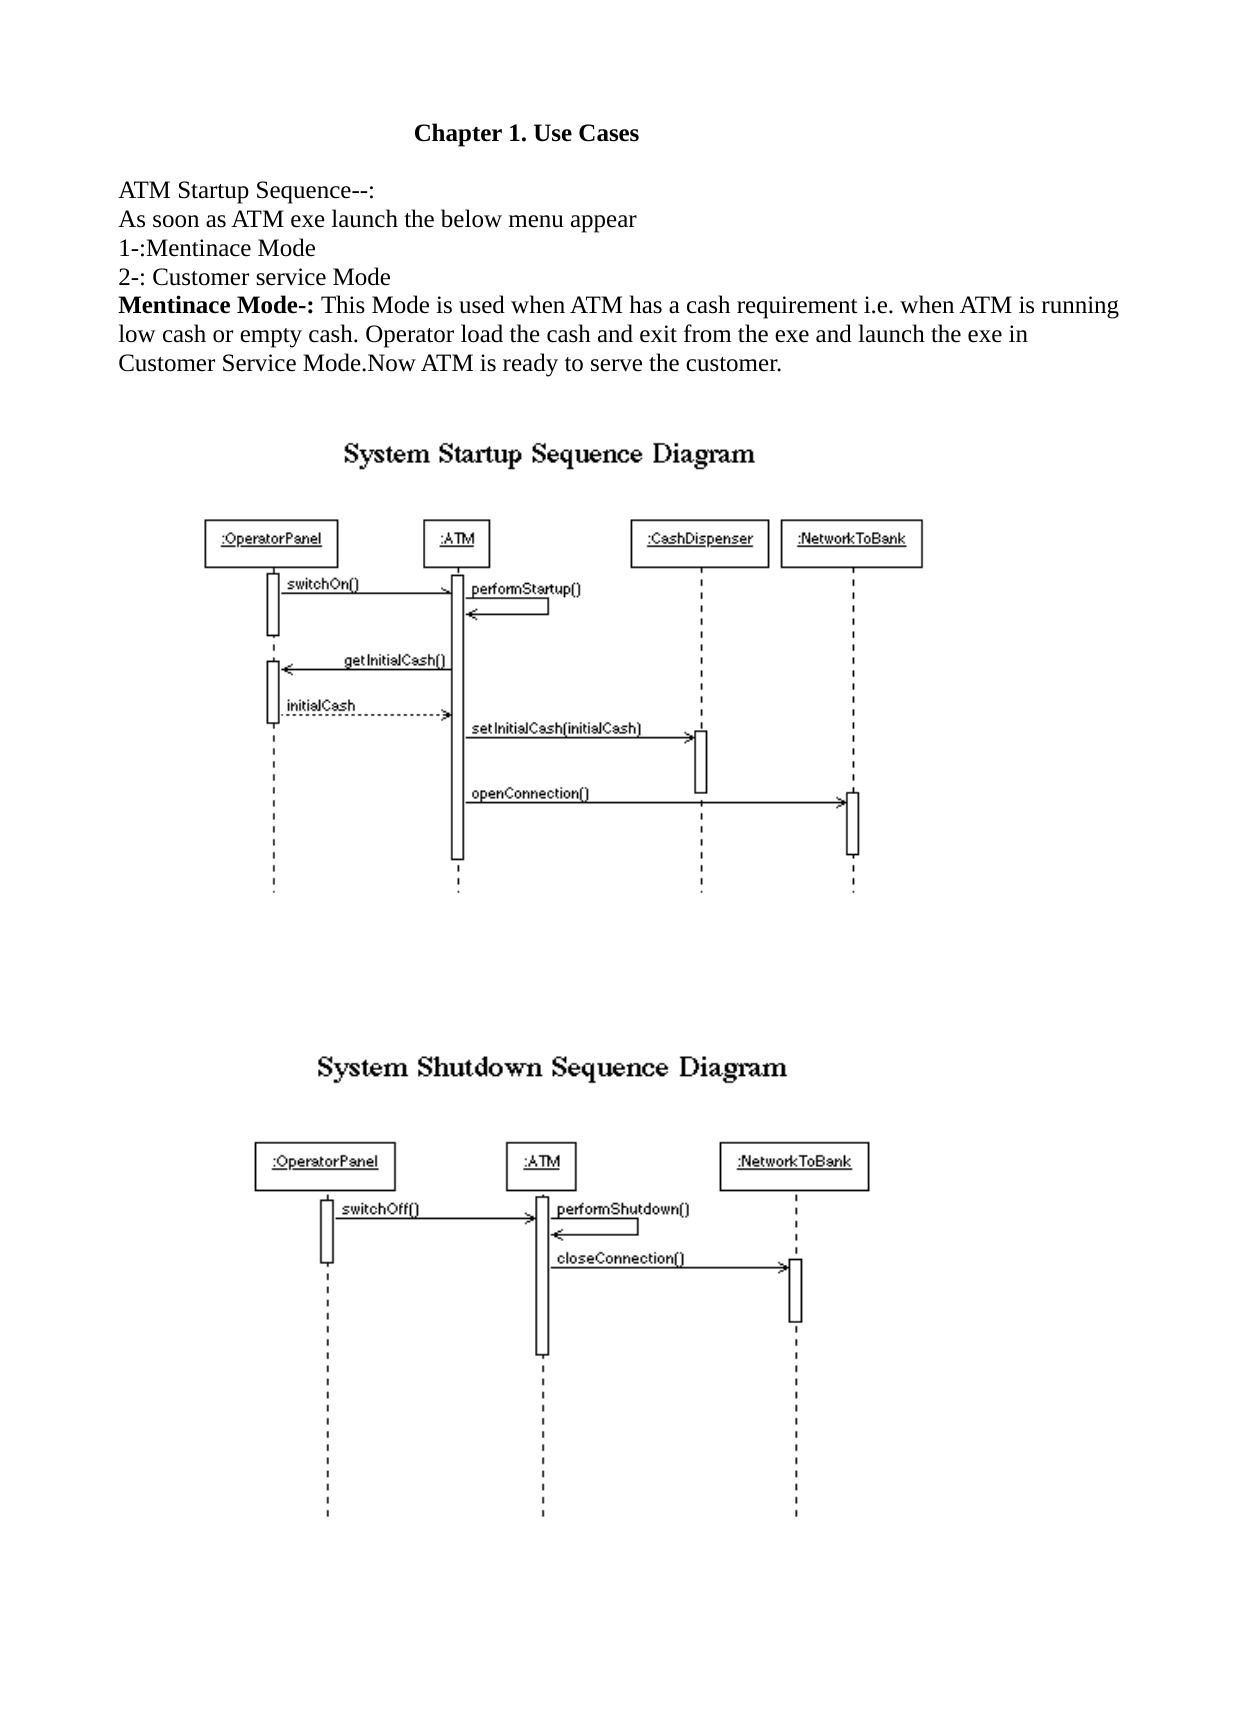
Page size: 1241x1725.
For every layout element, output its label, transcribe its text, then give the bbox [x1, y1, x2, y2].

text 1-:Mentinace Mode [118, 233, 1122, 262]
picture [182, 411, 946, 966]
text 2-: Customer service Mode [118, 262, 1122, 291]
text Customer Service Mode.Now ATM is ready to serve the customer. [118, 348, 1122, 377]
text As soon as ATM exe launch the below menu appear [118, 204, 1122, 233]
picture [162, 1024, 968, 1586]
text Mentinace Mode-: This Mode is used when ATM has a cash requirement i.e. when ATM is running low cash or empty cash. Operator load the cash and exit from the exe and launch the exe in [118, 291, 1122, 348]
text ATM Startup Sequence--: [118, 176, 1122, 204]
text Chapter 1. Use Cases [118, 118, 1122, 147]
